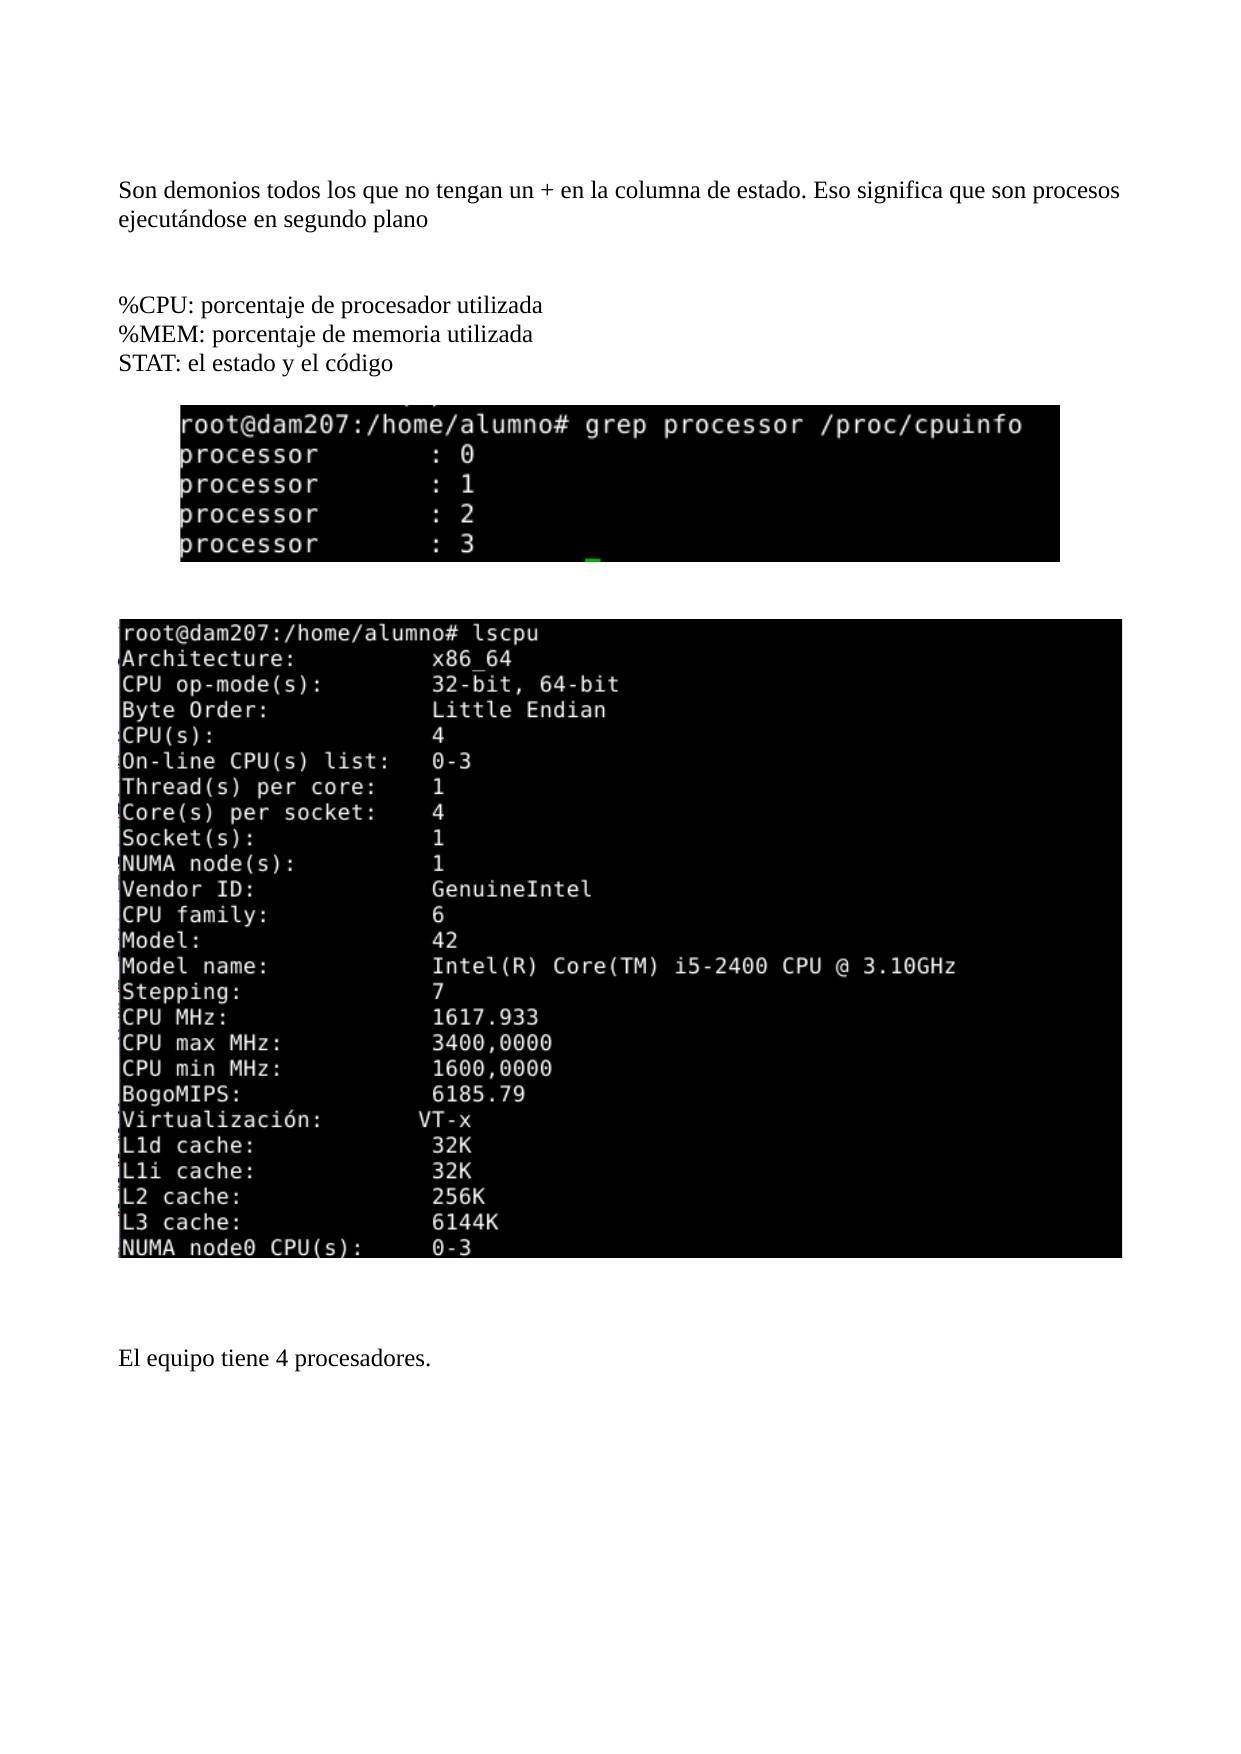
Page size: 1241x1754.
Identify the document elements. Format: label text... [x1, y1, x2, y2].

picture [118, 619, 1123, 1258]
text Son demonios todos los que no tengan un + en la columna de estado. Eso significa que son procesos ejecutándose en segundo plano [118, 176, 1122, 233]
text STAT: el estado y el código [118, 348, 1122, 377]
text %MEM: porcentaje de memoria utilizada [118, 319, 1122, 348]
picture [180, 405, 1060, 562]
text El equipo tiene 4 procesadores. [118, 1343, 1122, 1372]
text %CPU: porcentaje de procesador utilizada [118, 291, 1122, 319]
